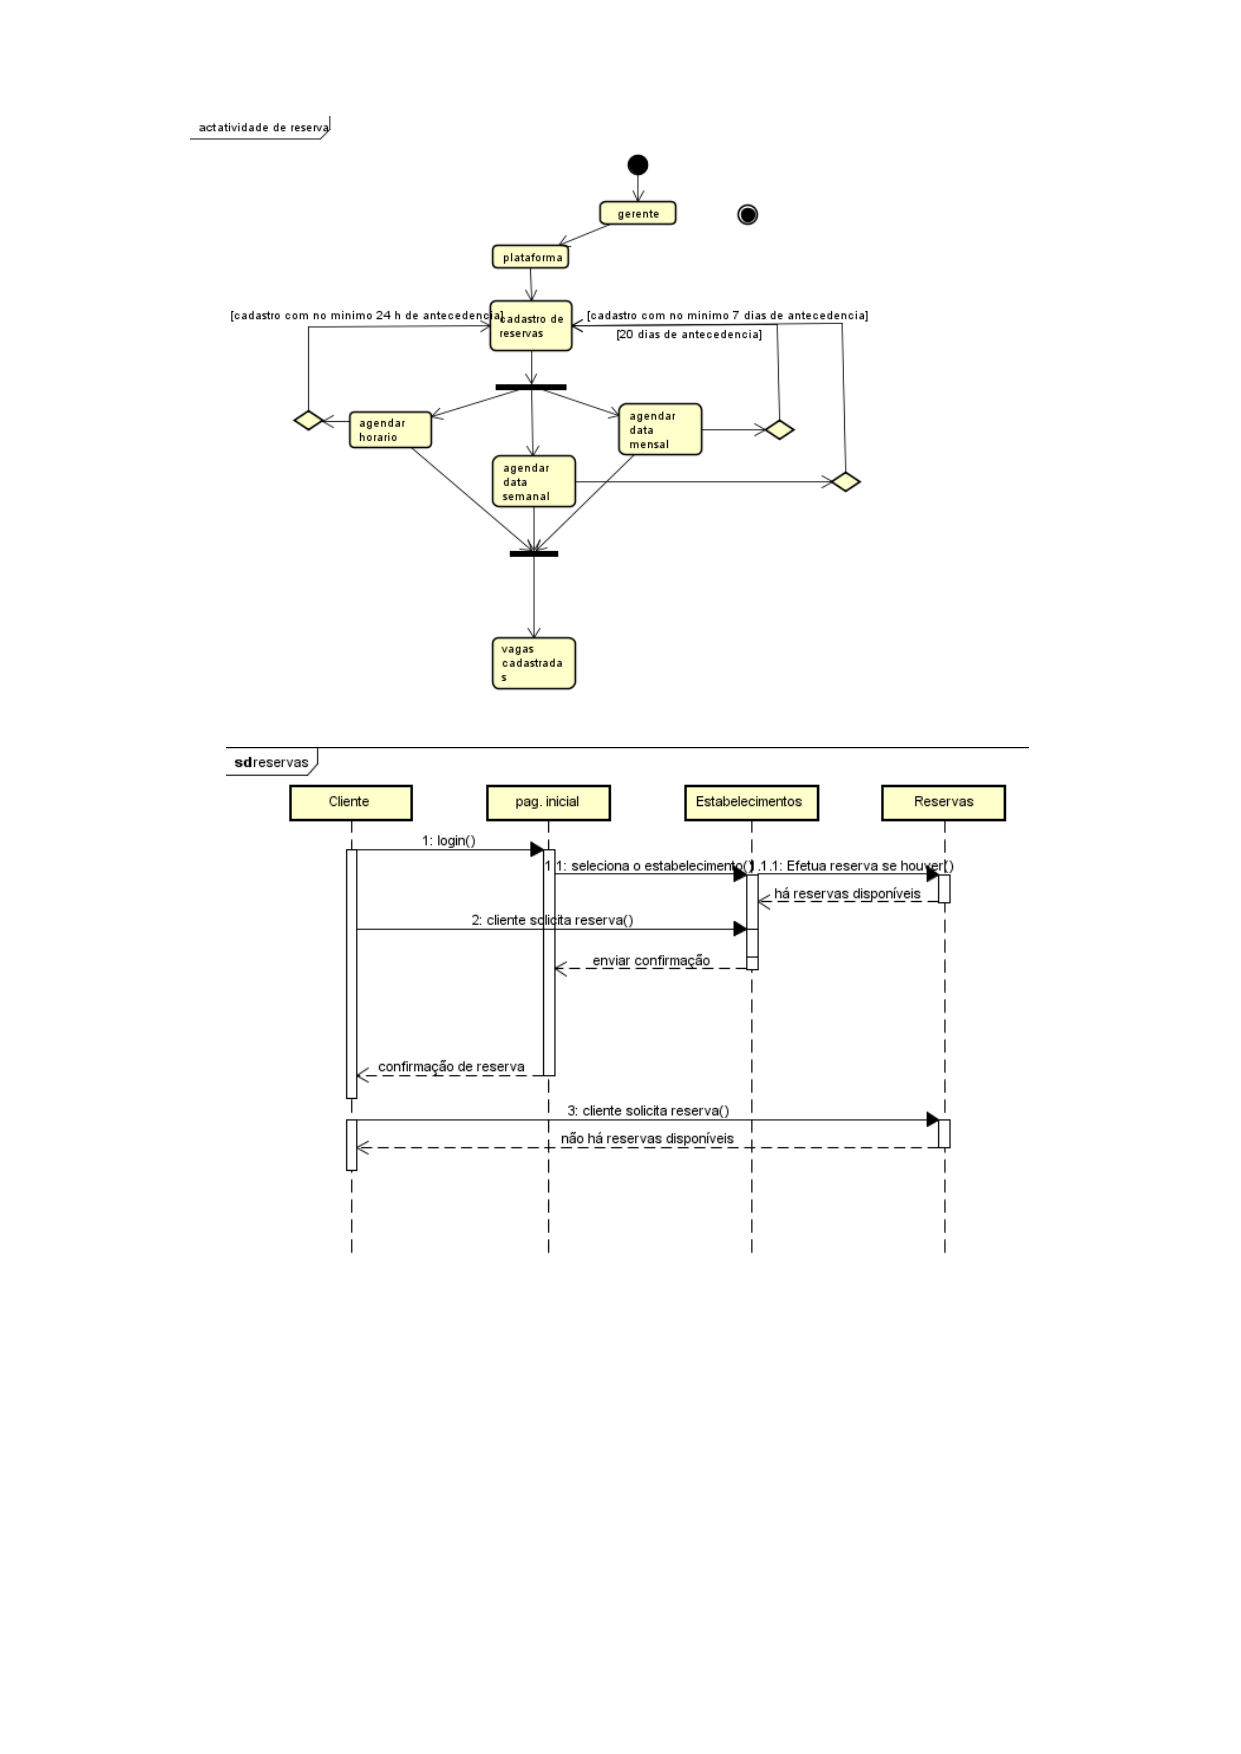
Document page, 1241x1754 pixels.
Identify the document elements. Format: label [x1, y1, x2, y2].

picture [226, 747, 1029, 1281]
picture [190, 116, 1040, 713]
